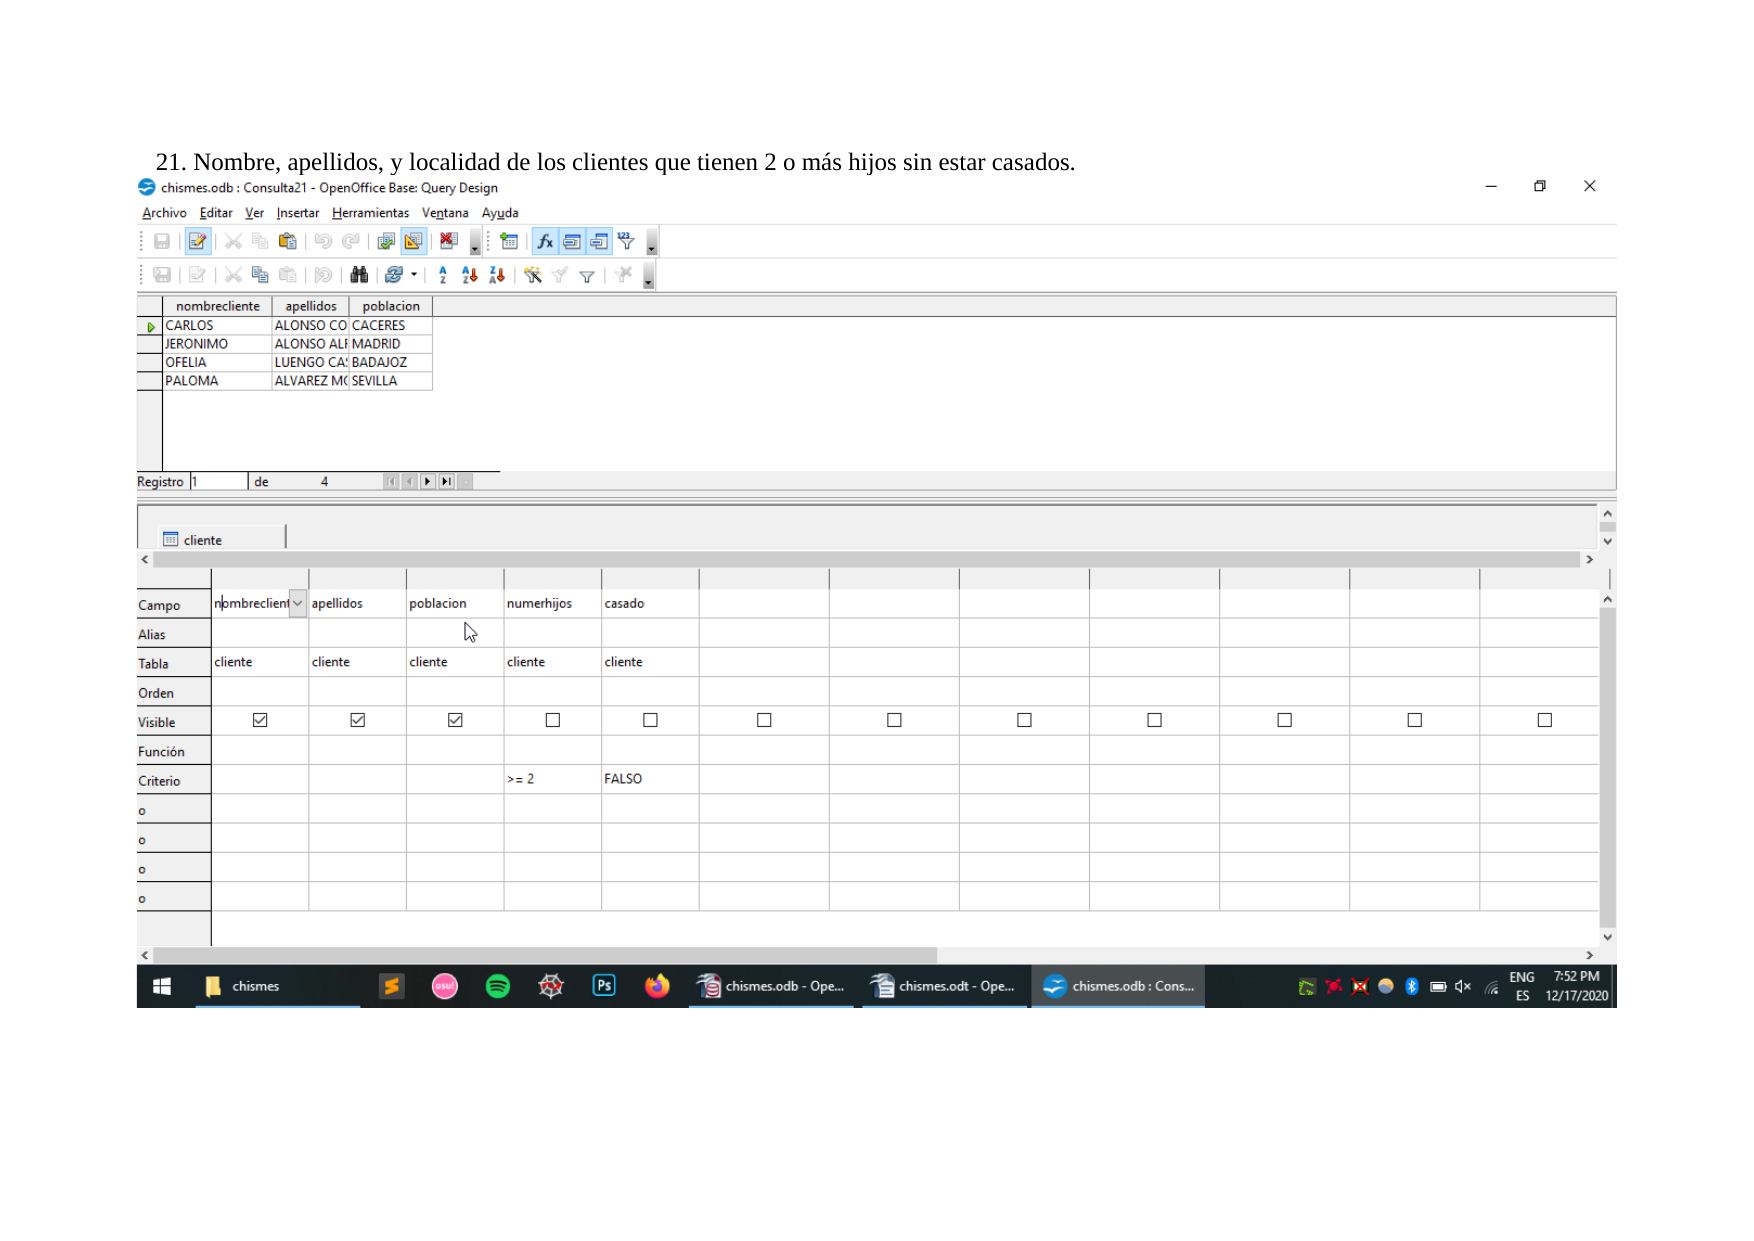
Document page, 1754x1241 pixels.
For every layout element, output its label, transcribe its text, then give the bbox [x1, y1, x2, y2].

picture [136, 175, 1617, 1008]
list Nombre, apellidos, y localidad de los clientes que tienen 2 o más hijos sin estar casados. [156, 147, 1636, 176]
